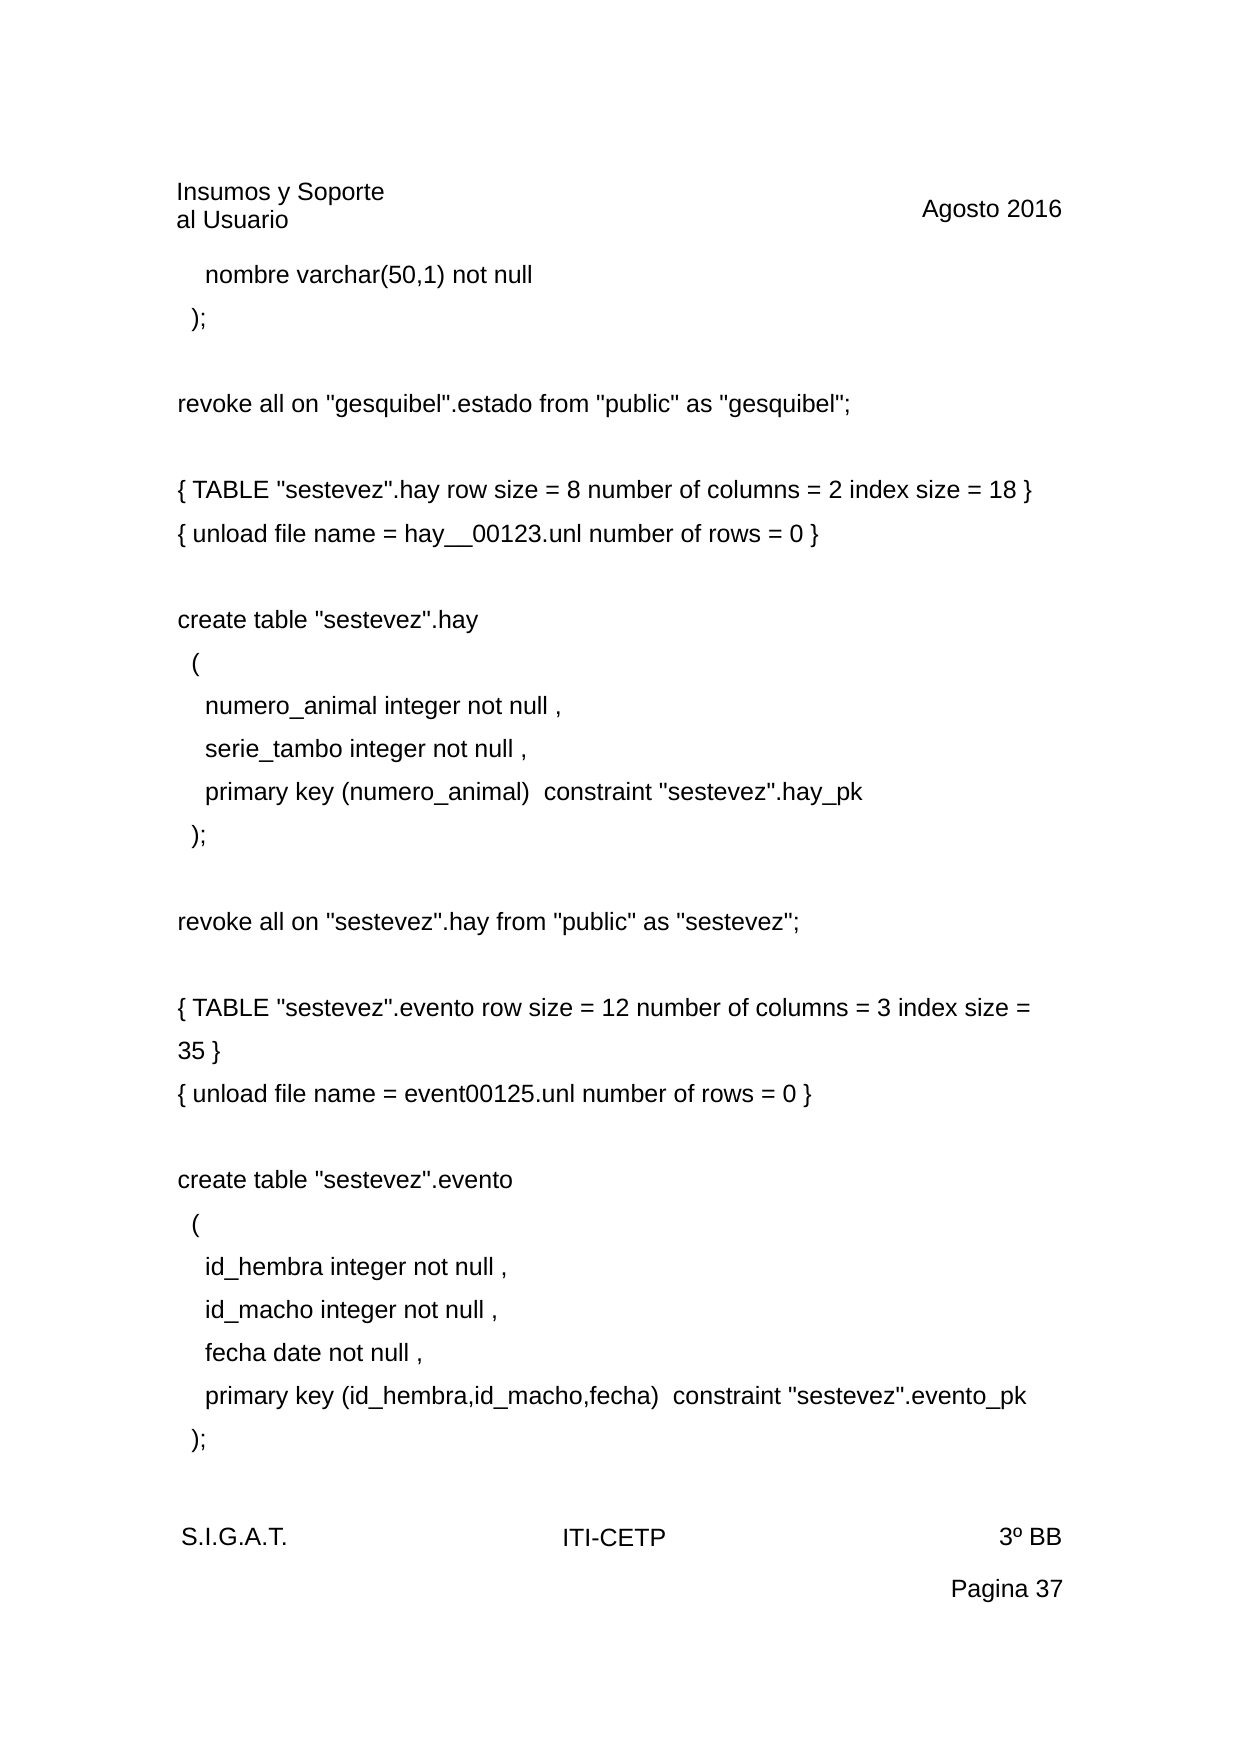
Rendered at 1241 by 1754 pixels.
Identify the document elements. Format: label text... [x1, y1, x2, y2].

text nombre varchar(50,1) not null ); revoke all on "gesquibel".estado from "public" as "gesquibel"; { TABLE "sestevez".hay row size = 8 number of columns = 2 index size = 18 } { unload file name = hay__00123.unl number of rows = 0 } create table "sestevez".hay ( numero_animal integer not null , serie_tambo integer not null , primary key (numero_animal) constraint "sestevez".hay_pk ); revoke all on "sestevez".hay from "public" as "sestevez"; { TABLE "sestevez".evento row size = 12 number of columns = 3 index size = 35 } { unload file name = event00125.unl number of rows = 0 } create table "sestevez".evento ( id_hembra integer not null , id_macho integer not null , fecha date not null , primary key (id_hembra,id_macho,fecha) constraint "sestevez".evento_pk ); [177, 260, 1063, 1453]
